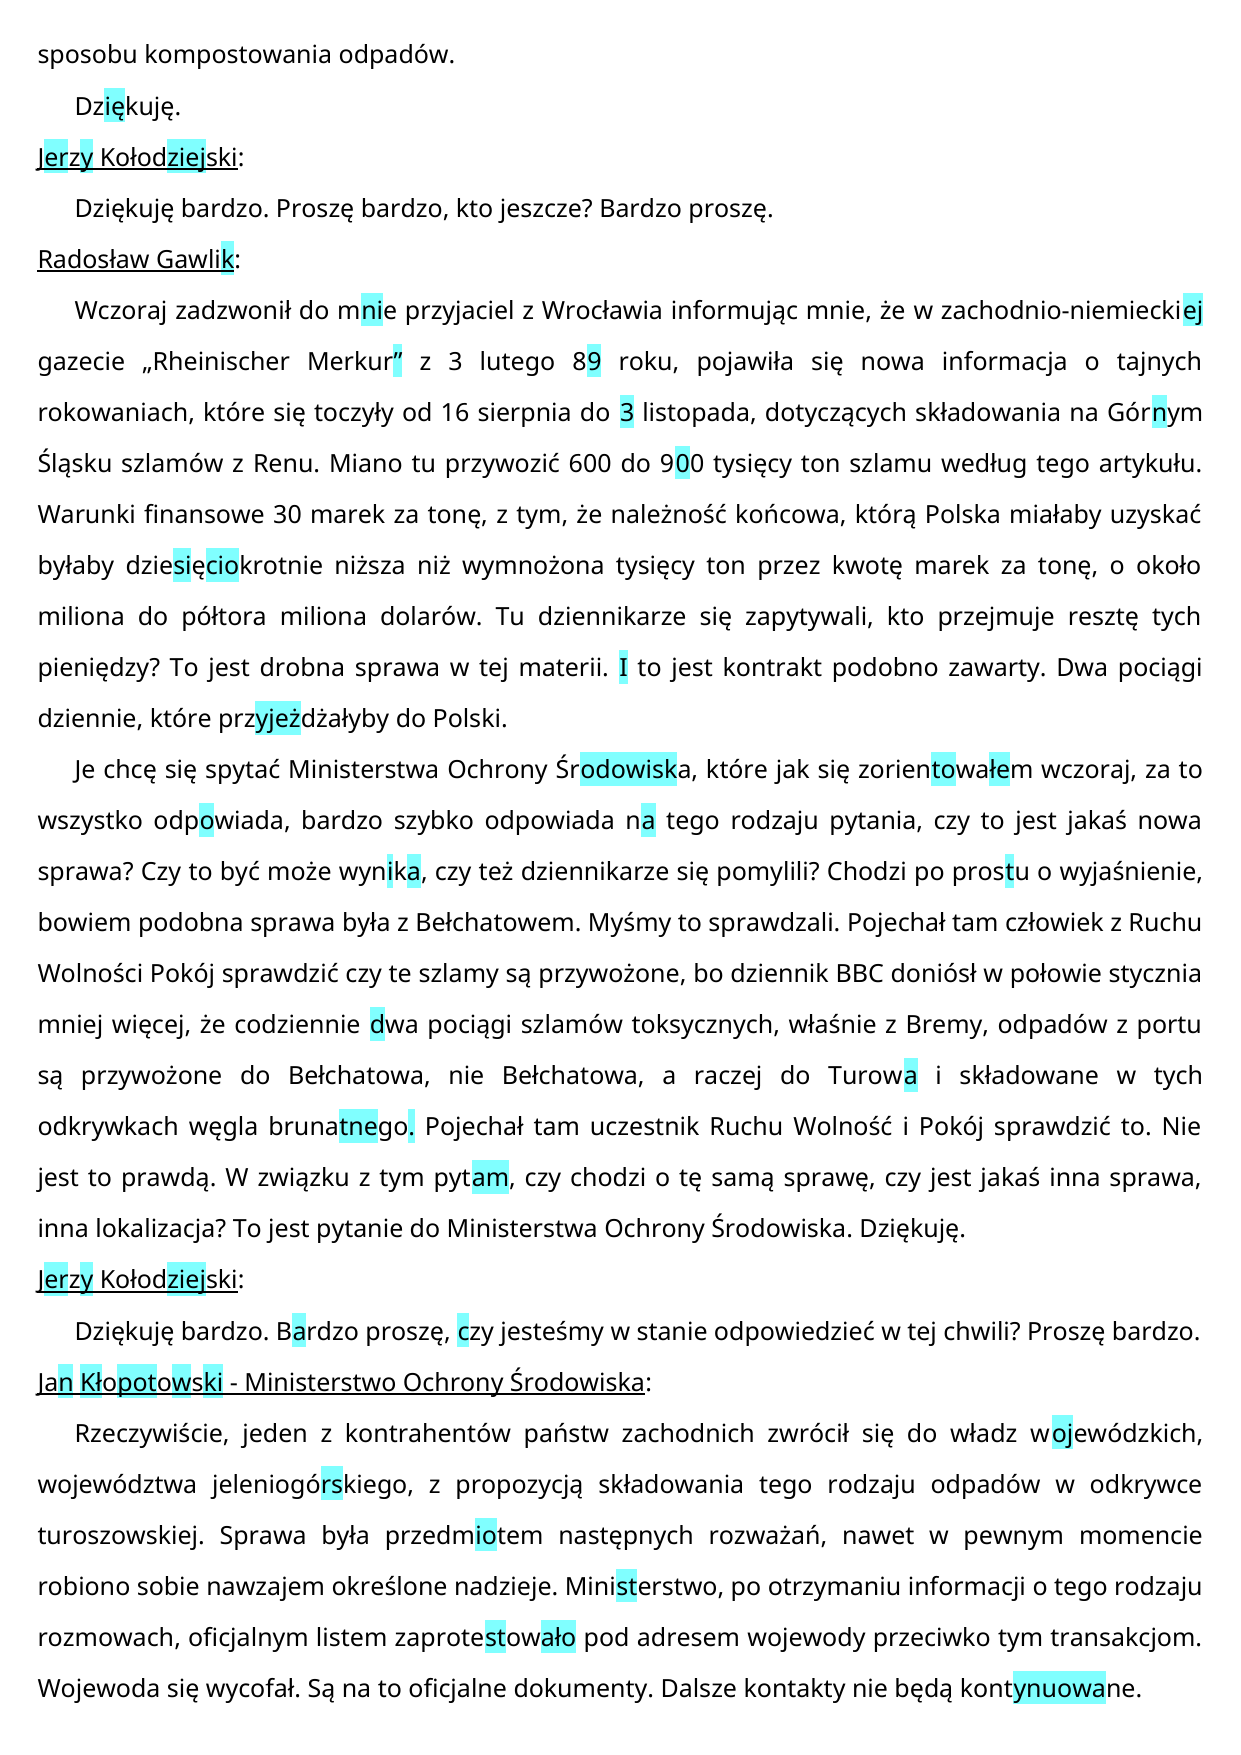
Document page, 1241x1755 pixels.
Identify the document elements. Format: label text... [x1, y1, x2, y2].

text Radosław Gawlik: [37, 241, 1203, 275]
text Dziękuję bardzo. Bardzo proszę, czy jesteśmy w stanie odpowiedzieć w tej chwili? Proszę bardzo. [37, 1313, 1203, 1347]
text Dziękuję bardzo. Proszę bardzo, kto jeszcze? Bardzo proszę. [37, 190, 1203, 224]
text Rzeczywiście, jeden z kontrahentów państw zachodnich zwrócił się do władz wojewódzkich, województwa jeleniogórskiego, z propozycją składowania tego rodzaju odpadów w odkrywce turoszowskiej. Sprawa była przedmiotem następnych rozważań, nawet w pewnym momencie robiono sobie nawzajem określone nadzieje. Ministerstwo, po otrzymaniu informacji o tego rodzaju rozmowach, oficjalnym listem zaprotestowało pod adresem wojewody przeciwko tym transakcjom. Wojewoda się wycofał. Są na to oficjalne dokumenty. Dalsze kontakty nie będą kontynuowane. [37, 1415, 1203, 1704]
text Jerzy Kołodziejski: [37, 139, 1203, 173]
text Dziękuję. [37, 88, 1203, 122]
text Wczoraj zadzwonił do mnie przyjaciel z Wrocławia informując mnie, że w zachodnio-niemieckiej gazecie „Rheinischer Merkur” z 3 lutego 89 roku, pojawiła się nowa informacja o tajnych rokowaniach, które się toczyły od 16 sierpnia do 3 listopada, dotyczących składowania na Górnym Śląsku szlamów z Renu. Miano tu przywozić 600 do 900 tysięcy ton szlamu według tego artykułu. Warunki finansowe 30 marek za tonę, z tym, że należność końcowa, którą Polska miałaby uzyskać byłaby dziesięciokrotnie niższa niż wymnożona tysięcy ton przez kwotę marek za tonę, o około miliona do półtora miliona dolarów. Tu dziennikarze się zapytywali, kto przejmuje resztę tych pieniędzy? To jest drobna sprawa w tej materii. I to jest kontrakt podobno zawarty. Dwa pociągi dziennie, które przyjeżdżałyby do Polski. [37, 292, 1203, 735]
text Je chcę się spytać Ministerstwa Ochrony Środowiska, które jak się zorientowałem wczoraj, za to wszystko odpowiada, bardzo szybko odpowiada na tego rodzaju pytania, czy to jest jakaś nowa sprawa? Czy to być może wynika, czy też dziennikarze się pomylili? Chodzi po prostu o wyjaśnienie, bowiem podobna sprawa była z Bełchatowem. Myśmy to sprawdzali. Pojechał tam człowiek z Ruchu Wolności Pokój sprawdzić czy te szlamy są przywożone, bo dziennik BBC doniósł w połowie stycznia mniej więcej, że codziennie dwa pociągi szlamów toksycznych, właśnie z Bremy, odpadów z portu są przywożone do Bełchatowa, nie Bełchatowa, a raczej do Turowa i składowane w tych odkrywkach węgla brunatnego. Pojechał tam uczestnik Ruchu Wolność i Pokój sprawdzić to. Nie jest to prawdą. W związku z tym pytam, czy chodzi o tę samą sprawę, czy jest jakaś inna sprawa, inna lokalizacja? To jest pytanie do Ministerstwa Ochrony Środowiska. Dziękuję. [37, 752, 1203, 1245]
text Jan Kłopotowski - Ministerstwo Ochrony Środowiska: [37, 1364, 1203, 1398]
text sposobu kompostowania odpadów. [37, 37, 1203, 71]
text Jerzy Kołodziejski: [37, 1262, 1203, 1296]
